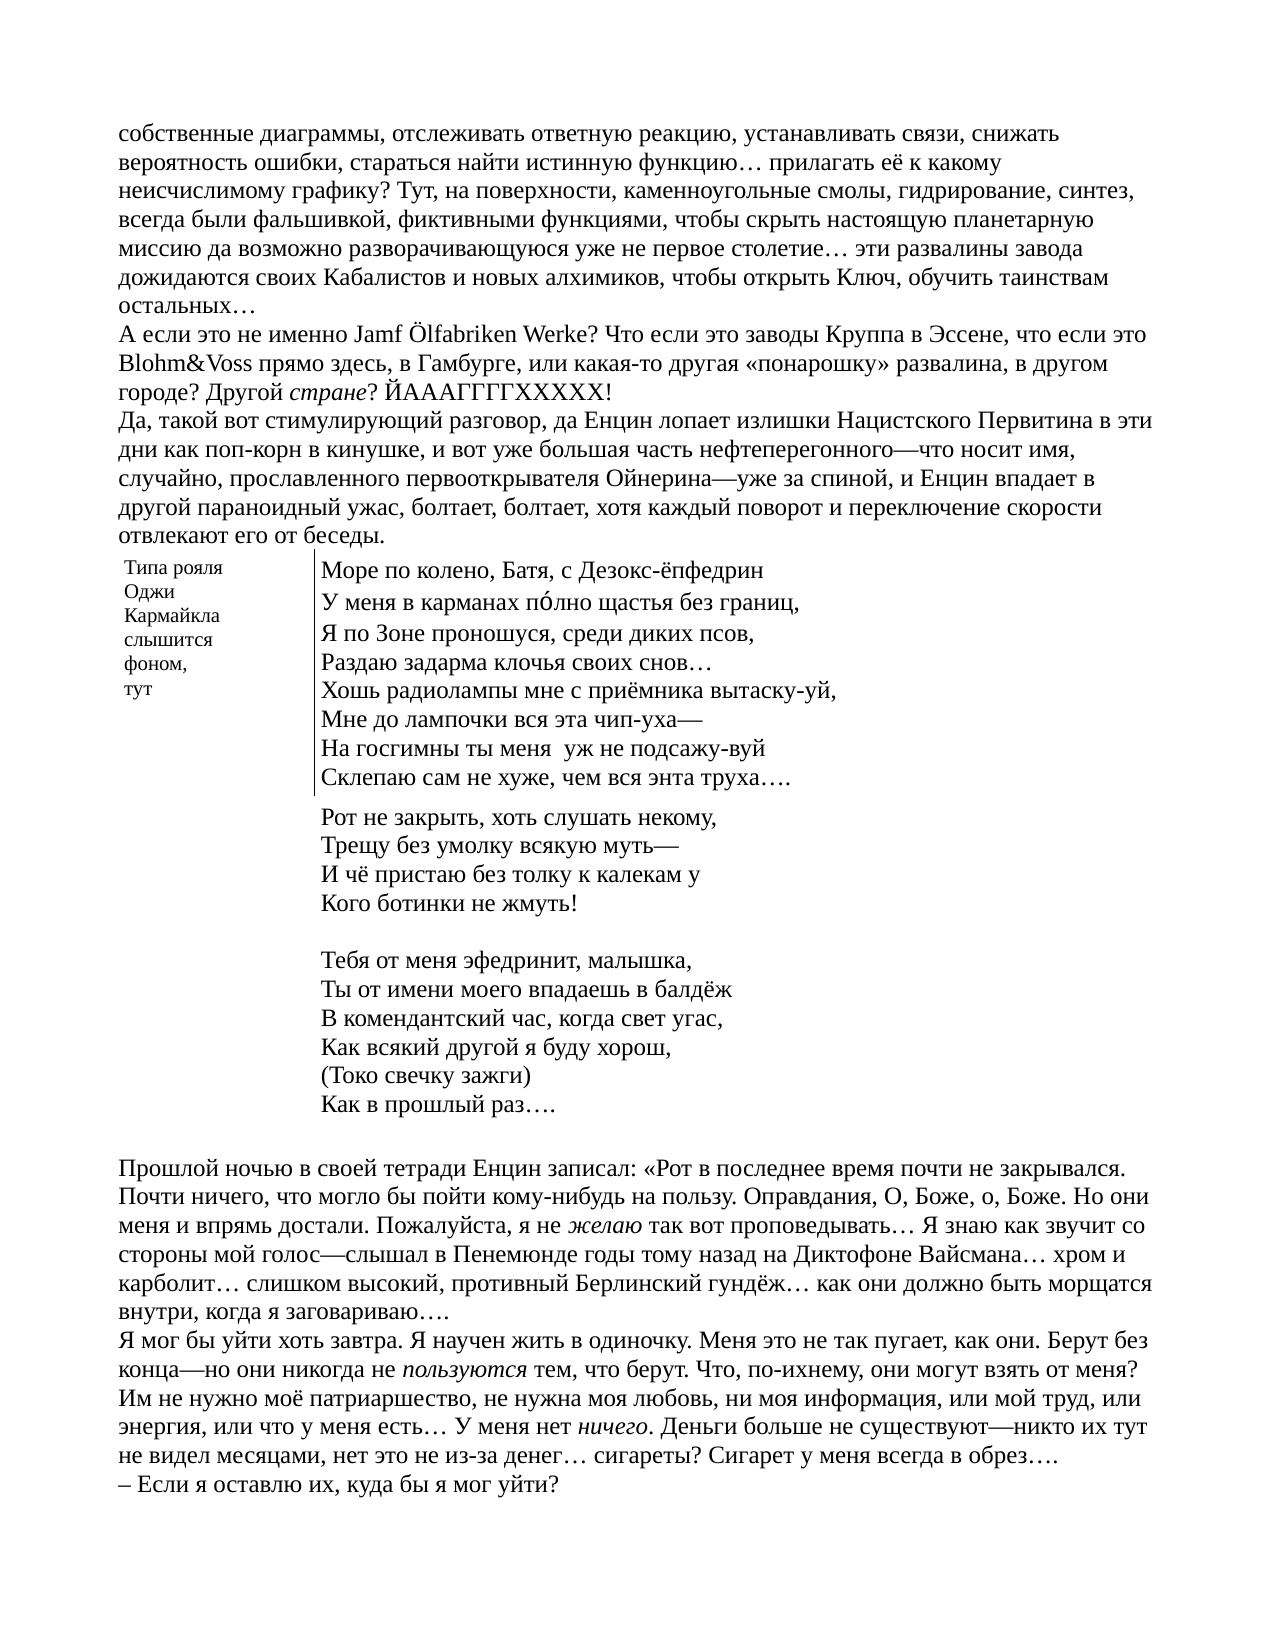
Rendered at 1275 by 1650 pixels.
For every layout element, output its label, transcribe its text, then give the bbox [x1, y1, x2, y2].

text – Если я оставлю их, куда бы я мог уйти? [118, 1469, 1157, 1498]
text собственные диаграммы, отслеживать ответную реакцию, устанавливать связи, снижать вероятность ошибки, стараться найти истинную функцию… прилагать её к какому неисчислимому графику? Тут, на поверхности, каменноугольные смолы, гидрирование, синтез, всегда были фальшивкой, фиктивными функциями, чтобы скрыть настоящую планетарную миссию да возможно разворачивающуюся уже не первое столетие… эти развалины завода дожидаются своих Кабалистов и новых алхимиков, чтобы открыть Ключ, обучить таинствам остальных… [118, 118, 1157, 319]
table_header Море по колено, Батя, с Дезокс-ёпфедрин У меня в карманах по́лно щастья без границ, Я по Зоне проношуся, среди диких псов, Раздаю задарма клочья своих снов… Хошь радиолампы мне с приёмника вытаску-уй, Мне до лампочки вся эта чип-уха— На госгимны ты меня уж не подсажу-вуй Склепаю сам не хуже, чем вся энта труха…. [315, 549, 1157, 796]
text Я мог бы уйти хоть завтра. Я научен жить в одиночку. Меня это не так пугает, как они. Берут без конца—но они никогда не пользуются тем, что берут. Что, по-ихнему, они могут взять от меня? Им не нужно моё патриаршество, не нужна моя любовь, ни моя информация, или мой труд, или энергия, или что у меня есть… У меня нет ничего. Деньги больше не существуют—никто их тут не видел месяцами, нет это не из-за денег… сигареты? Сигарет у меня всегда в обрез…. [118, 1325, 1157, 1469]
table_cell Рот не закрыть, хоть слушать некому, Трещу без умолку всякую муть— И чё пристаю без толку к калекам у Кого ботинки не жмуть! Тебя от меня эфедринит, малышка, Ты от имени моего впадаешь в балдёж В комендантский час, когда свет угас, Как всякий другой я буду хорош, (Токо свечку зажги) Как в прошлый раз…. [315, 796, 1157, 1153]
text Да, такой вот стимулирующий разговор, да Енцин лопает излишки Нацистского Первитина в эти дни как поп-корн в кинушке, и вот уже большая часть нефтеперегонного—что носит имя, случайно, прославленного первооткрывателя Ойнерина—уже за спиной, и Енцин впадает в другой параноидный ужас, болтает, болтает, хотя каждый поворот и переключение скорости отвлекают его от беседы. [118, 406, 1157, 549]
table_header Типа рояля Оджи Кармайкла слышится фоном, тут [118, 549, 314, 796]
text Прошлой ночью в своей тетради Енцин записал: «Рот в последнее время почти не закрывался. Почти ничего, что могло бы пойти кому-нибудь на пользу. Оправдания, О, Боже, о, Боже. Но они меня и впрямь достали. Пожалуйста, я не желаю так вот проповедывать… Я знаю как звучит со стороны мой голос—слышал в Пенемюнде годы тому назад на Диктофоне Вайсмана… хром и карболит… слишком высокий, противный Берлинский гундёж… как они должно быть морщатся внутри, когда я заговариваю…. [118, 1153, 1157, 1325]
table_cell [118, 796, 315, 1153]
text А если это не именно Jamf Ölfabriken Werke? Что если это заводы Круппа в Эссене, что если это Blohm&Voss прямо здесь, в Гамбурге, или какая-то другая «понарошку» развалина, в другом городе? Другой стране? ЙАААГГГГХХХХХ! [118, 319, 1157, 406]
